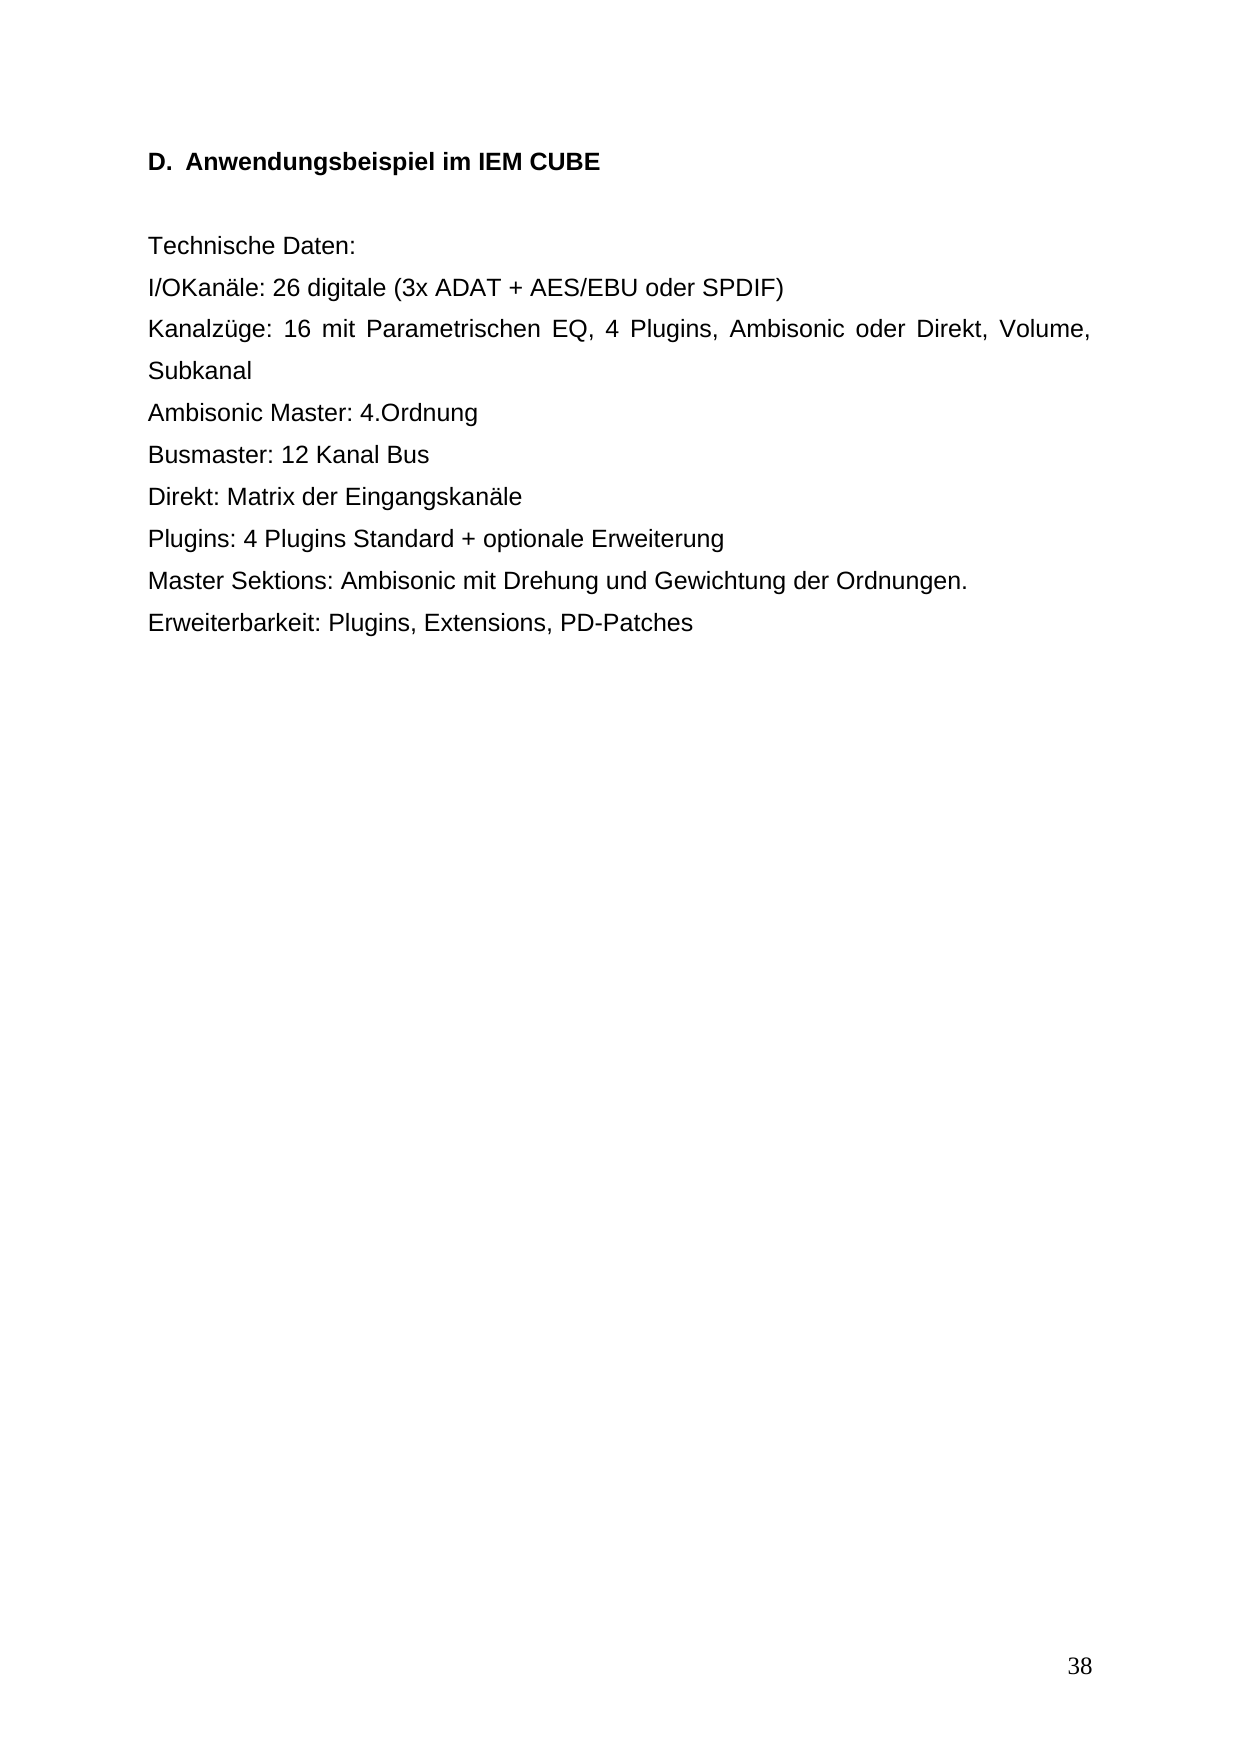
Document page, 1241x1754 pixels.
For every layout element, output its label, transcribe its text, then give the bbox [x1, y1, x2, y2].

text Ambisonic Master: 4.Ordnung [148, 399, 1092, 427]
text Plugins: 4 Plugins Standard + optionale Erweiterung [148, 524, 1092, 552]
subtitle Anwendungsbeispiel im IEM CUBE [148, 148, 1092, 176]
text I/OKanäle: 26 digitale (3x ADAT + AES/EBU oder SPDIF) [148, 273, 1092, 301]
text Erweiterbarkeit: Plugins, Extensions, PD-Patches [148, 608, 1092, 636]
text Master Sektions: Ambisonic mit Drehung und Gewichtung der Ordnungen. [148, 566, 1092, 594]
text Direkt: Matrix der Eingangskanäle [148, 483, 1092, 511]
text Kanalzüge: 16 mit Parametrischen EQ, 4 Plugins, Ambisonic oder Direkt, Volume, Subkanal [148, 315, 1092, 385]
text Busmaster: 12 Kanal Bus [148, 441, 1092, 469]
text Technische Daten: [148, 231, 1092, 259]
